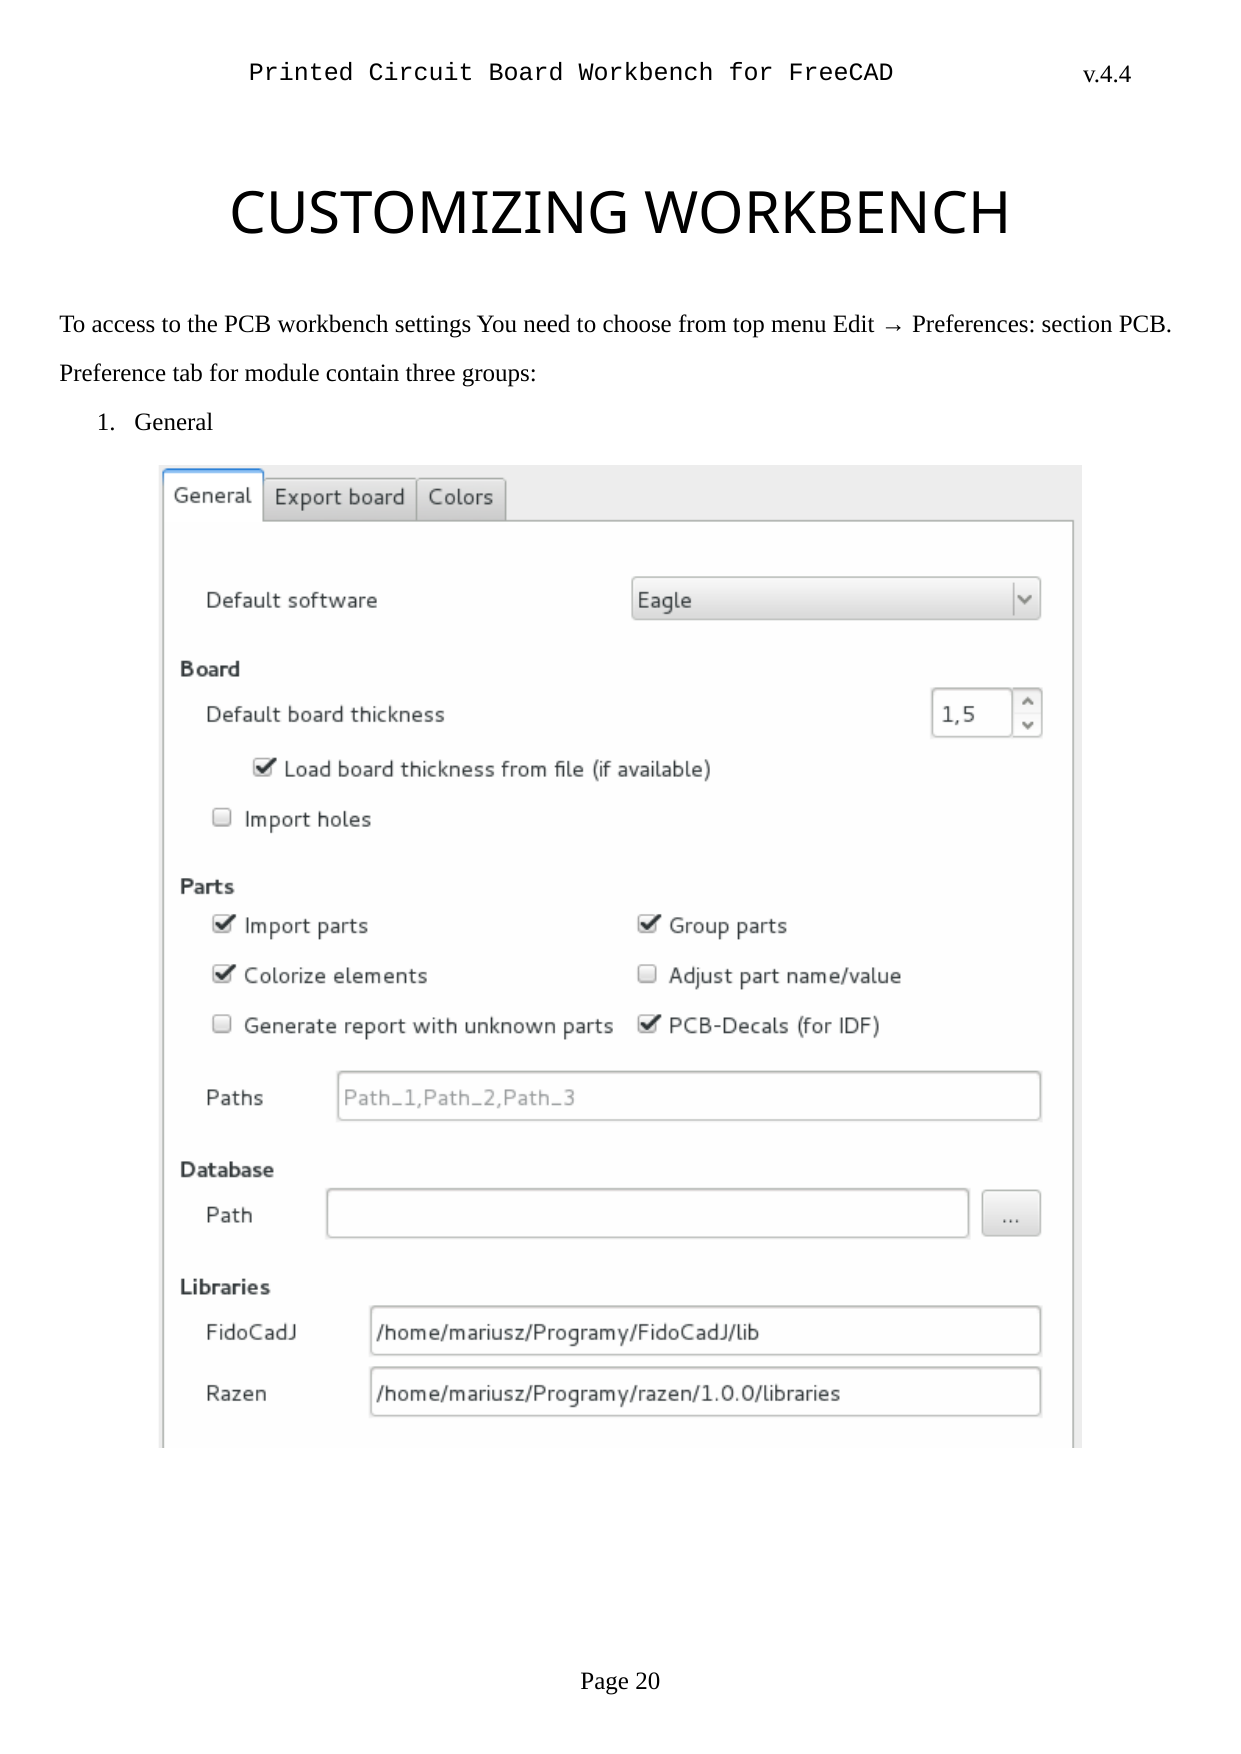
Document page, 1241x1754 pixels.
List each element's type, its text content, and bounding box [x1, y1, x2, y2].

subtitle Customizing workbench [59, 171, 1181, 250]
picture [158, 465, 1082, 1448]
text To access to the PCB workbench settings You need to choose from top menu Edit → Preferences: section PCB. [59, 309, 1181, 338]
text Preference tab for module contain three groups: [59, 358, 1181, 387]
list General [97, 407, 1181, 436]
